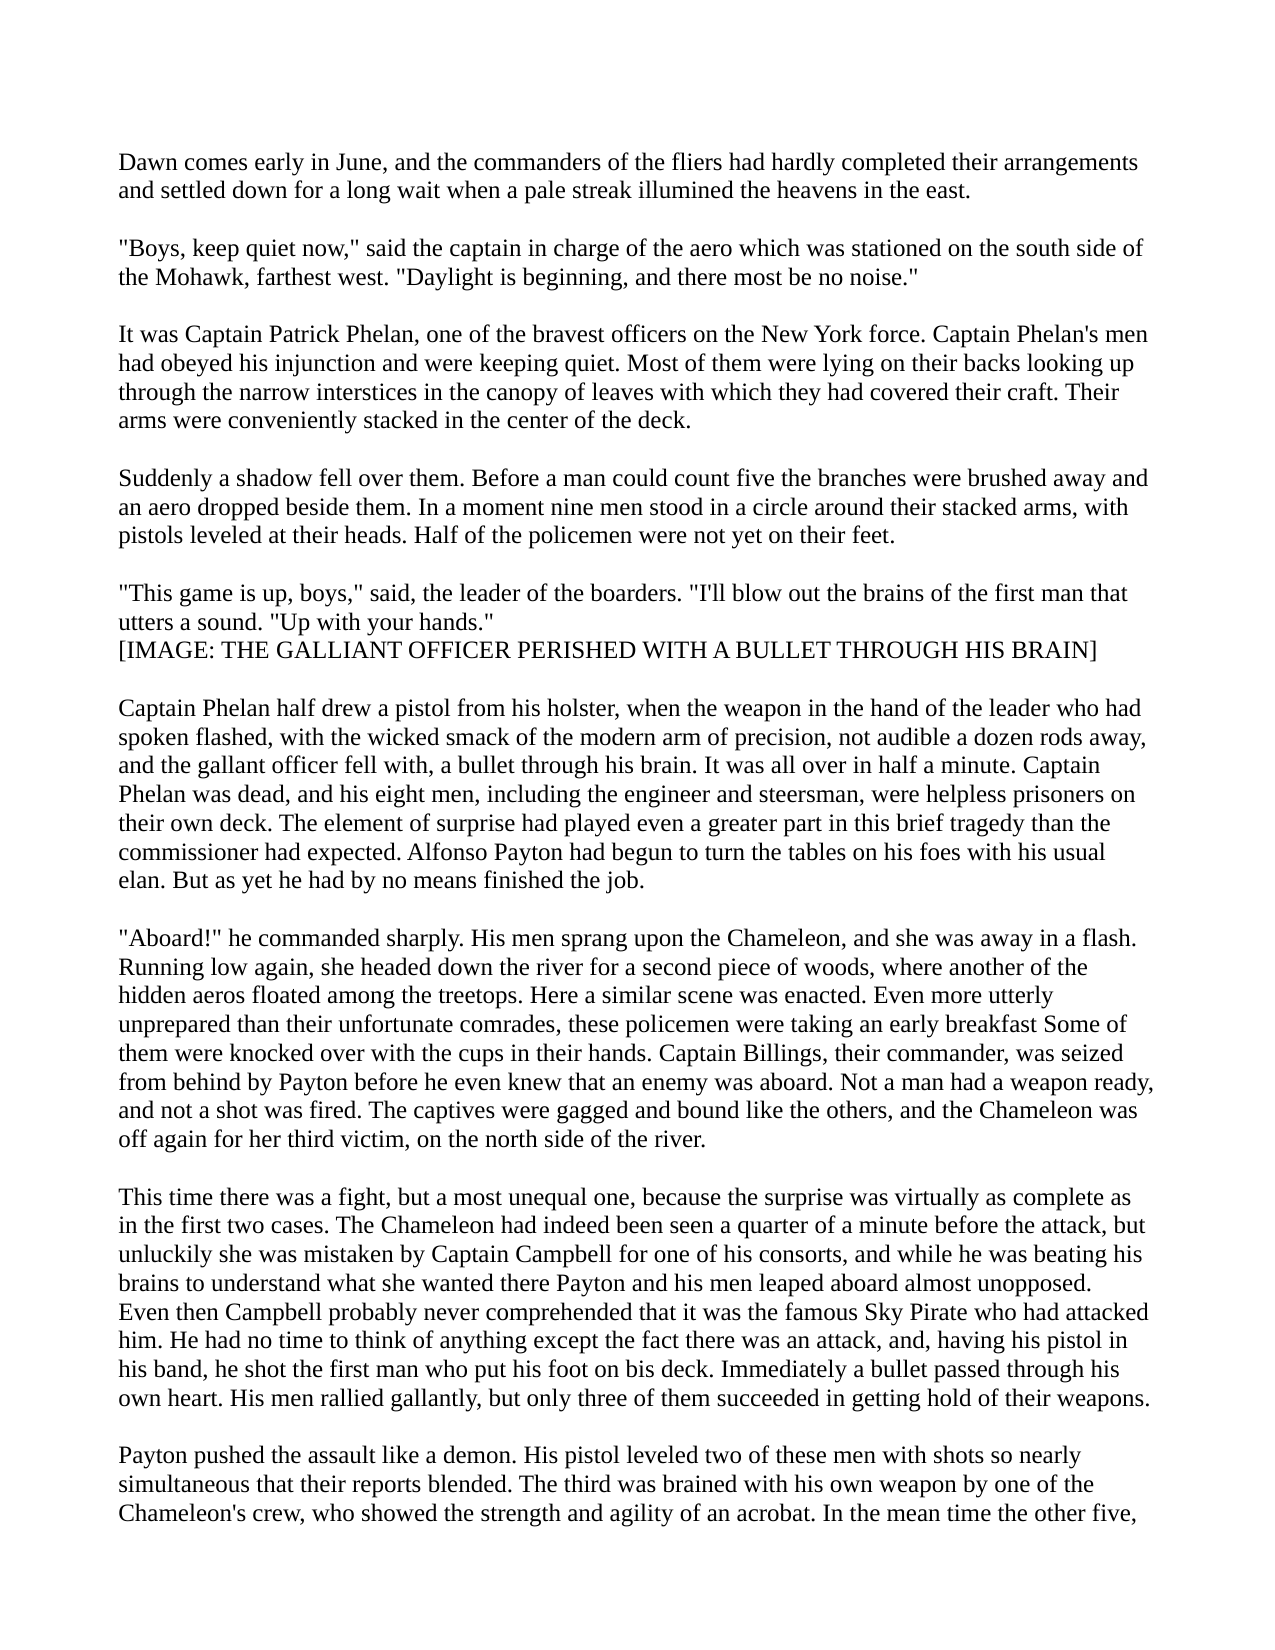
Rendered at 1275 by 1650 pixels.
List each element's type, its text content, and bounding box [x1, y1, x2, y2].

text Payton pushed the assault like a demon. His pistol leveled two of these men with shots so nearly simultaneous that their reports blended. The third was brained with his own weapon by one of the Chameleon's crew, who showed the strength and agility of an acrobat. In the mean time the other five, [118, 1412, 1157, 1527]
text "Aboard!" he commanded sharply. His men sprang upon the Chameleon, and she was away in a flash. Running low again, she headed down the river for a second piece of woods, where another of the hidden aeros floated among the treetops. Here a similar scene was enacted. Even more utterly unprepared than their unfortunate comrades, these policemen were taking an early breakfast Some of them were knocked over with the cups in their hands. Captain Billings, their commander, was seized from behind by Payton before he even knew that an enemy was aboard. Not a man had a weapon ready, and not a shot was fired. The captives were gagged and bound like the others, and the Chameleon was off again for her third victim, on the north side of the river. [118, 894, 1157, 1153]
text [IMAGE: THE GALLIANT OFFICER PERISHED WITH A BULLET THROUGH HIS BRAIN] [118, 636, 1157, 664]
text "Boys, keep quiet now," said the captain in charge of the aero which was stationed on the south side of the Mohawk, farthest west. "Daylight is beginning, and there most be no noise." [118, 204, 1157, 291]
text Captain Phelan half drew a pistol from his holster, when the weapon in the hand of the leader who had spoken flashed, with the wicked smack of the modern arm of precision, not audible a dozen rods away, and the gallant officer fell with, a bullet through his brain. It was all over in half a minute. Captain Phelan was dead, and his eight men, including the engineer and steersman, were helpless prisoners on their own deck. The element of surprise had played even a greater part in this brief tragedy than the commissioner had expected. Alfonso Payton had begun to turn the tables on his foes with his usual elan. But as yet he had by no means finished the job. [118, 664, 1157, 894]
text "This game is up, boys," said, the leader of the boarders. "I'll blow out the brains of the first man that utters a sound. "Up with your hands." [118, 549, 1157, 636]
text This time there was a fight, but a most unequal one, because the surprise was virtually as complete as in the first two cases. The Chameleon had indeed been seen a quarter of a minute before the attack, but unluckily she was mistaken by Captain Campbell for one of his consorts, and while he was beating his brains to understand what she wanted there Payton and his men leaped aboard almost unopposed. Even then Campbell probably never comprehended that it was the famous Sky Pirate who had attacked him. He had no time to think of anything except the fact there was an attack, and, having his pistol in his band, he shot the first man who put his foot on bis deck. Immediately a bullet passed through his own heart. His men rallied gallantly, but only three of them succeeded in getting hold of their weapons. [118, 1153, 1157, 1412]
text It was Captain Patrick Phelan, one of the bravest officers on the New York force. Captain Phelan's men had obeyed his injunction and were keeping quiet. Most of them were lying on their backs looking up through the narrow interstices in the canopy of leaves with which they had covered their craft. Their arms were conveniently stacked in the center of the deck. [118, 291, 1157, 434]
text Dawn comes early in June, and the commanders of the fliers had hardly completed their arrangements and settled down for a long wait when a pale streak illumined the heavens in the east. [118, 118, 1157, 204]
text Suddenly a shadow fell over them. Before a man could count five the branches were brushed away and an aero dropped beside them. In a moment nine men stood in a circle around their stacked arms, with pistols leveled at their heads. Half of the policemen were not yet on their feet. [118, 434, 1157, 549]
